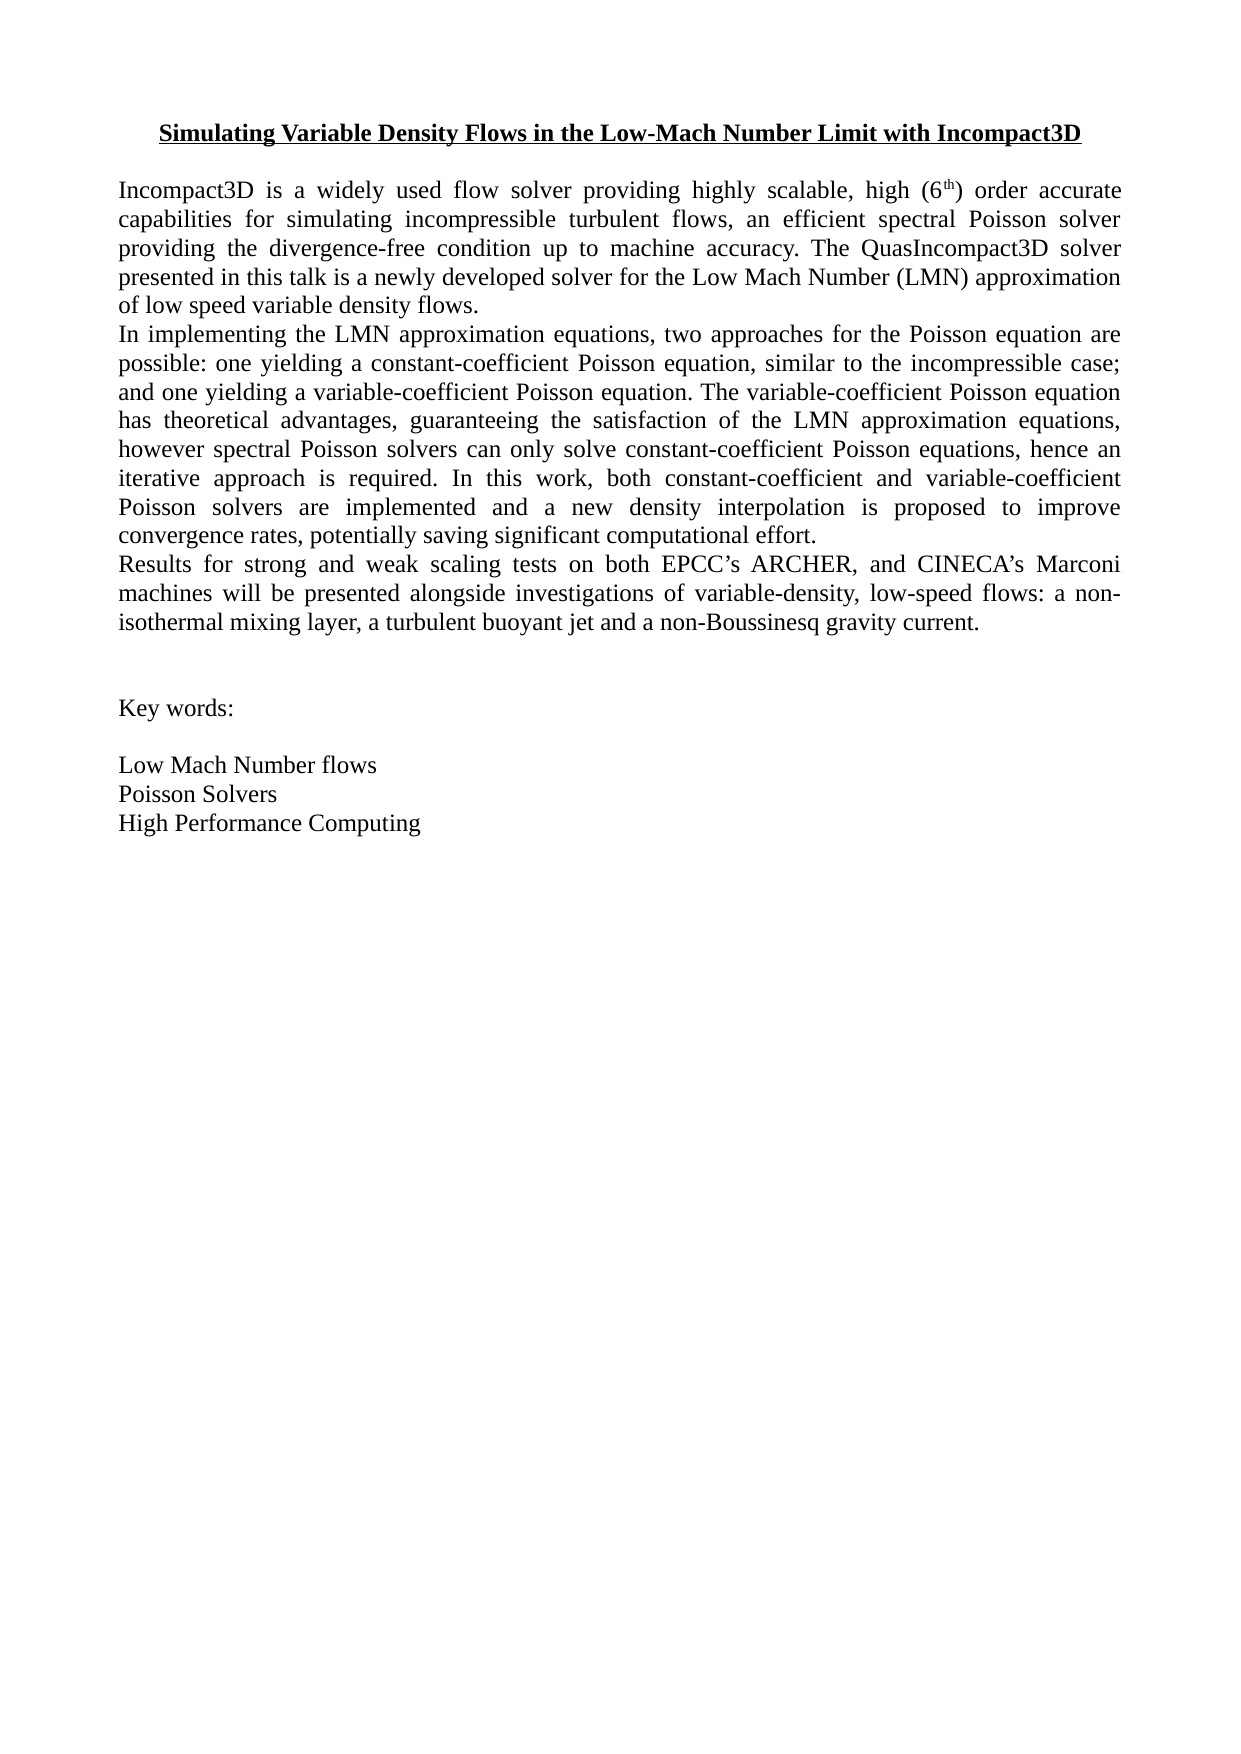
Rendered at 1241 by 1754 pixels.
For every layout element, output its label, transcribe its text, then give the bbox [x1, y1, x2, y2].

text Simulating Variable Density Flows in the Low-Mach Number Limit with Incompact3D [118, 118, 1122, 147]
text In implementing the LMN approximation equations, two approaches for the Poisson equation are possible: one yielding a constant-coefficient Poisson equation, similar to the incompressible case; and one yielding a variable-coefficient Poisson equation. The variable-coefficient Poisson equation has theoretical advantages, guaranteeing the satisfaction of the LMN approximation equations, however spectral Poisson solvers can only solve constant-coefficient Poisson equations, hence an iterative approach is required. In this work, both constant-coefficient and variable-coefficient Poisson solvers are implemented and a new density interpolation is proposed to improve convergence rates, potentially saving significant computational effort. [118, 319, 1122, 549]
text High Performance Computing [118, 808, 1122, 837]
text Poisson Solvers [118, 779, 1122, 808]
text Low Mach Number flows [118, 751, 1122, 779]
text Incompact3D is a widely used flow solver providing highly scalable, high (6th) order accurate capabilities for simulating incompressible turbulent flows, an efficient spectral Poisson solver providing the divergence-free condition up to machine accuracy. The QuasIncompact3D solver presented in this talk is a newly developed solver for the Low Mach Number (LMN) approximation of low speed variable density flows. [118, 176, 1122, 319]
text Results for strong and weak scaling tests on both EPCC’s ARCHER, and CINECA’s Marconi machines will be presented alongside investigations of variable-density, low-speed flows: a non-isothermal mixing layer, a turbulent buoyant jet and a non-Boussinesq gravity current. [118, 549, 1122, 636]
text Key words: [118, 693, 1122, 722]
